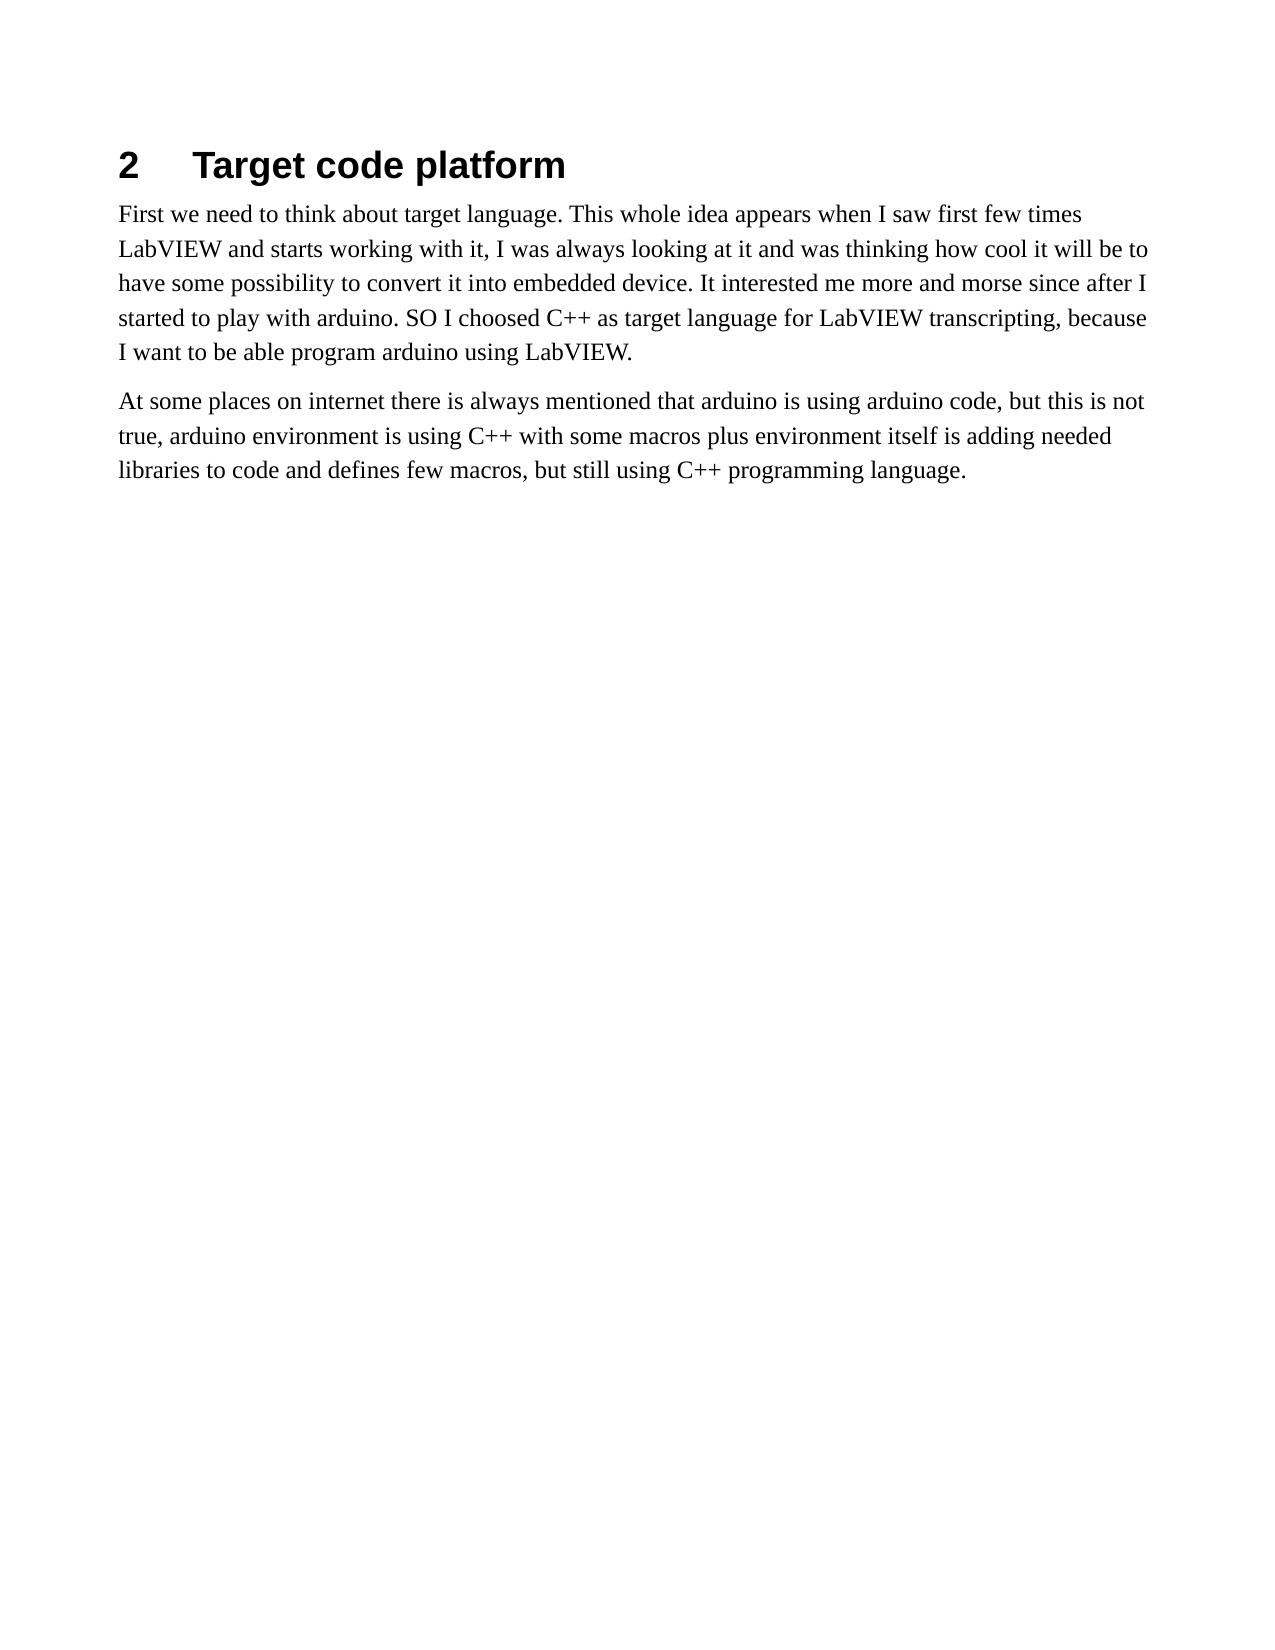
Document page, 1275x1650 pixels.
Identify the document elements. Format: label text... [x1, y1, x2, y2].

text First we need to think about target language. This whole idea appears when I saw first few times LabVIEW and starts working with it, I was always looking at it and was thinking how cool it will be to have some possibility to convert it into embedded device. It interested me more and morse since after I started to play with arduino. SO I choosed C++ as target language for LabVIEW transcripting, because I want to be able program arduino using LabVIEW. [118, 199, 1157, 366]
subtitle Target code platform [118, 143, 1157, 187]
text At some places on internet there is always mentioned that arduino is using arduino code, but this is not true, arduino environment is using C++ with some macros plus environment itself is adding needed libraries to code and defines few macros, but still using C++ programming language. [118, 386, 1157, 484]
